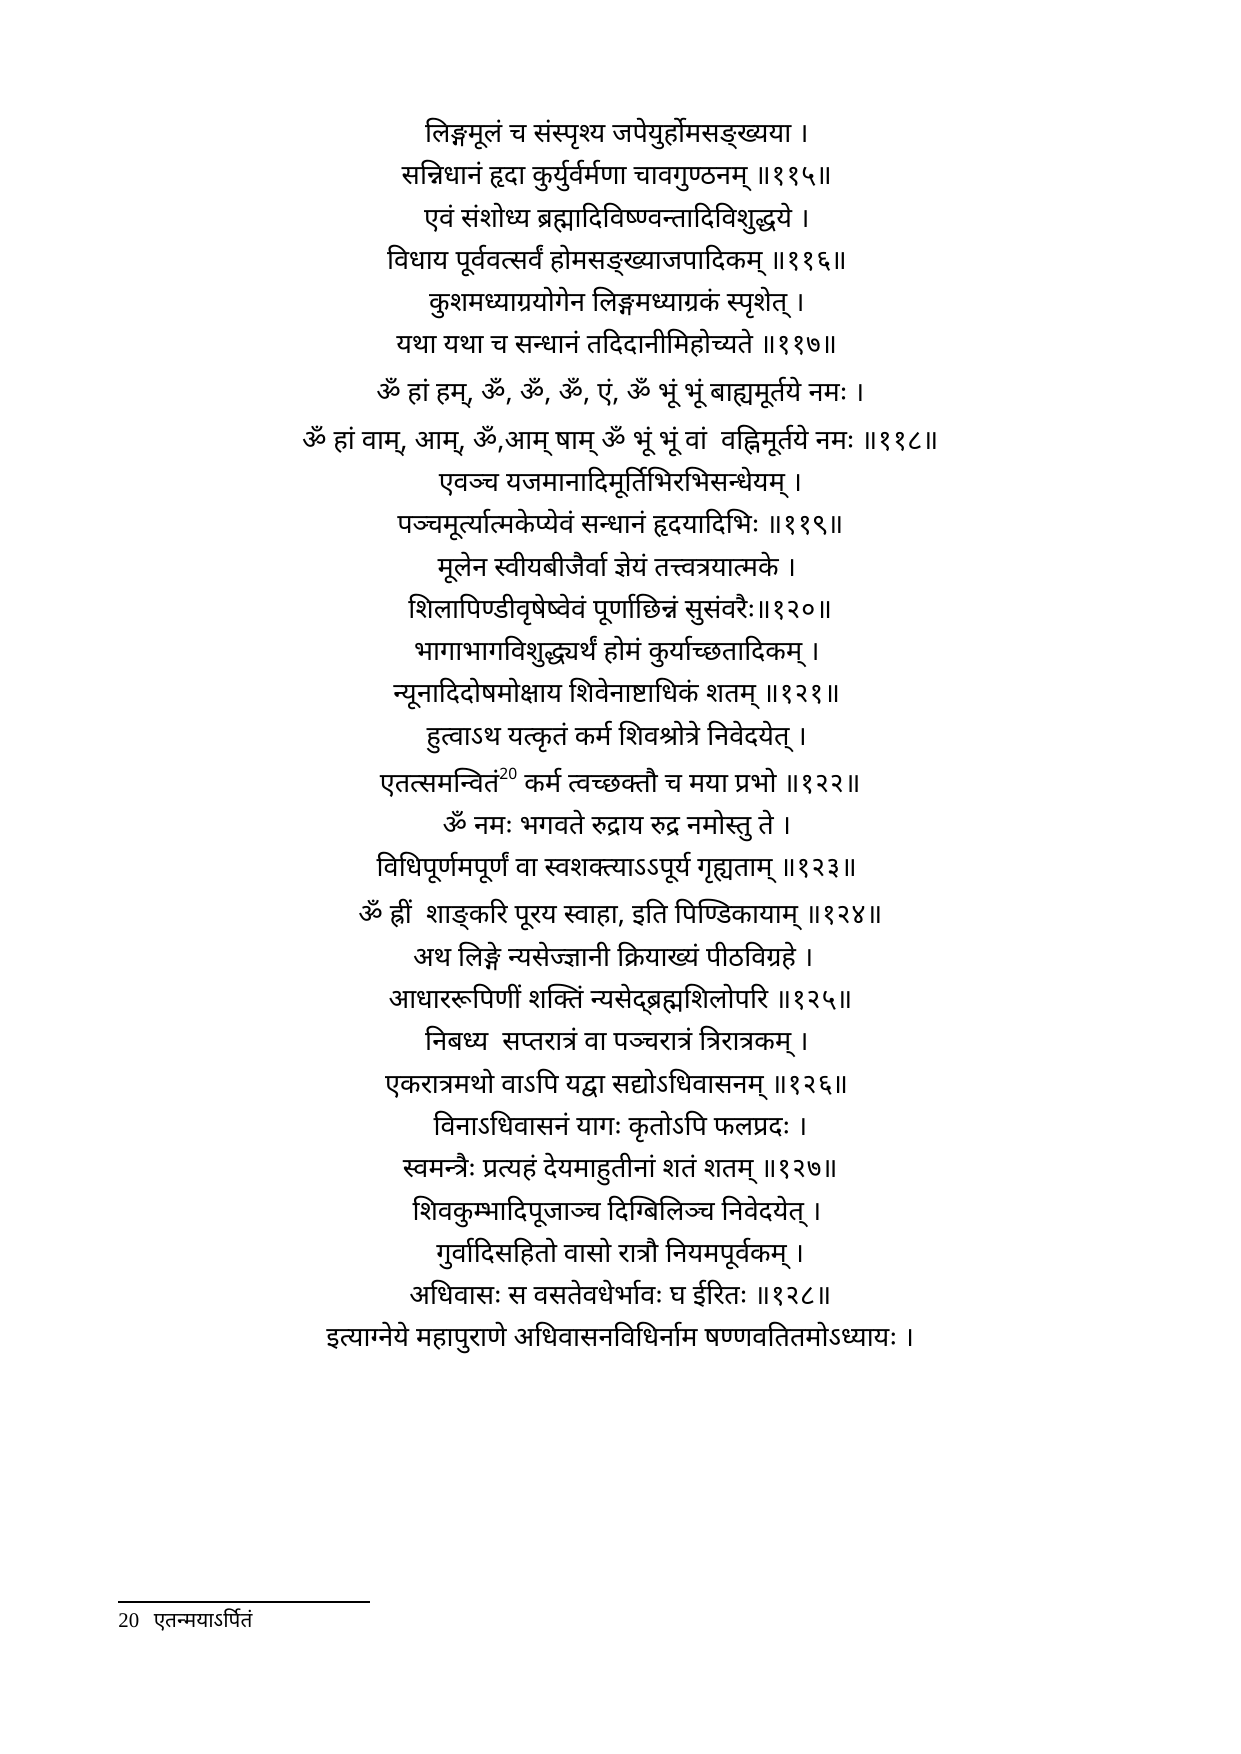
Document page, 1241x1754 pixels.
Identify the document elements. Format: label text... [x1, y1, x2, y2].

text एकरात्रमथो वाऽपि यद्वा सद्योऽधिवासनम् ॥१२६॥ विनाऽधिवासनं यागः कृतोऽपि फलप्रदः । [118, 1069, 1122, 1146]
text ॐ हां वाम्, आम्, ॐ,आम् षाम् ॐ भूं भूं वां वह्निमूर्तये नमः ॥११८॥ एवञ्च यजमानादिमूर्तिभिरभिसन्धेयम् । पञ्चमूर्त्यात्मकेप्येवं सन्धानं हृदयादिभिः ॥११९॥ मूलेन स्वीयबीजैर्वा ज्ञेयं तत्त्वत्रयात्मके । शिलापिण्डीवृषेष्वेवं पूर्णाछिन्नं सुसंवरैः॥१२०॥ भागाभागविशुद्ध्यर्थं होमं कुर्याच्छतादिकम् । न्यूनादिदोषमोक्षाय शिवेनाष्टाधिकं शतम् ॥१२१॥ हुत्वाऽथ यत्कृतं कर्म शिवश्रोत्रे निवेदयेत् । एतत्समन्वितं कर्म त्वच्छक्तौ च मया प्रभो ॥१२२॥ ॐ नमः भगवते रुद्राय रुद्र नमोस्तु ते । विधिपूर्णमपूर्णं वा स्वशक्त्याऽऽपूर्य गृह्यताम् ॥१२३॥ ॐ ह्रीं शाङ्करि पूरय स्वाहा, इति पिण्डिकायाम् ॥१२४॥ अथ लिङ्गे न्यसेज्ज्ञानी क्रियाख्यं पीठविग्रहे । आधाररूपिणीं शक्तिं न्यसेद्ब्रह्मशिलोपरि ॥१२५॥ निबध्य सप्तरात्रं वा पञ्चरात्रं त्रिरात्रकम् । [118, 420, 1122, 1062]
text लिङ्गमूलं च संस्पृश्य जपेयुर्होमसङ्ख्यया । सन्निधानं हृदा कुर्युर्वर्मणा चावगुण्ठनम् ॥११५॥ एवं संशोध्य ब्रह्मादिविष्ण्वन्तादिविशुद्धये । विधाय पूर्ववत्सर्वं होमसङ्ख्याजपादिकम् ॥११६॥ कुशमध्याग्रयोगेन लिङ्गमध्याग्रकं स्पृशेत् । यथा यथा च सन्धानं तदिदानीमिहोच्यते ॥११७॥ ॐ हां हम्, ॐ, ॐ, ॐ, एं, ॐ भूं भूं बाह्यमूर्तये नमः । [118, 118, 1122, 412]
text स्वमन्त्रैः प्रत्यहं देयमाहुतीनां शतं शतम् ॥१२७॥ शिवकुम्भादिपूजाञ्च दिग्बिलिञ्च निवेदयेत् । गुर्वादिसहितो वासो रात्रौ नियमपूर्वकम् । अधिवासः स वसतेवधेर्भावः घ ईरितः ॥१२८॥ [118, 1153, 1122, 1316]
text एतन्मयाऽर्पितं [118, 1608, 1122, 1636]
text इत्याग्नेये महापुराणे अधिवासनविधिर्नाम षण्णवतितमोऽध्यायः । [118, 1323, 1122, 1358]
